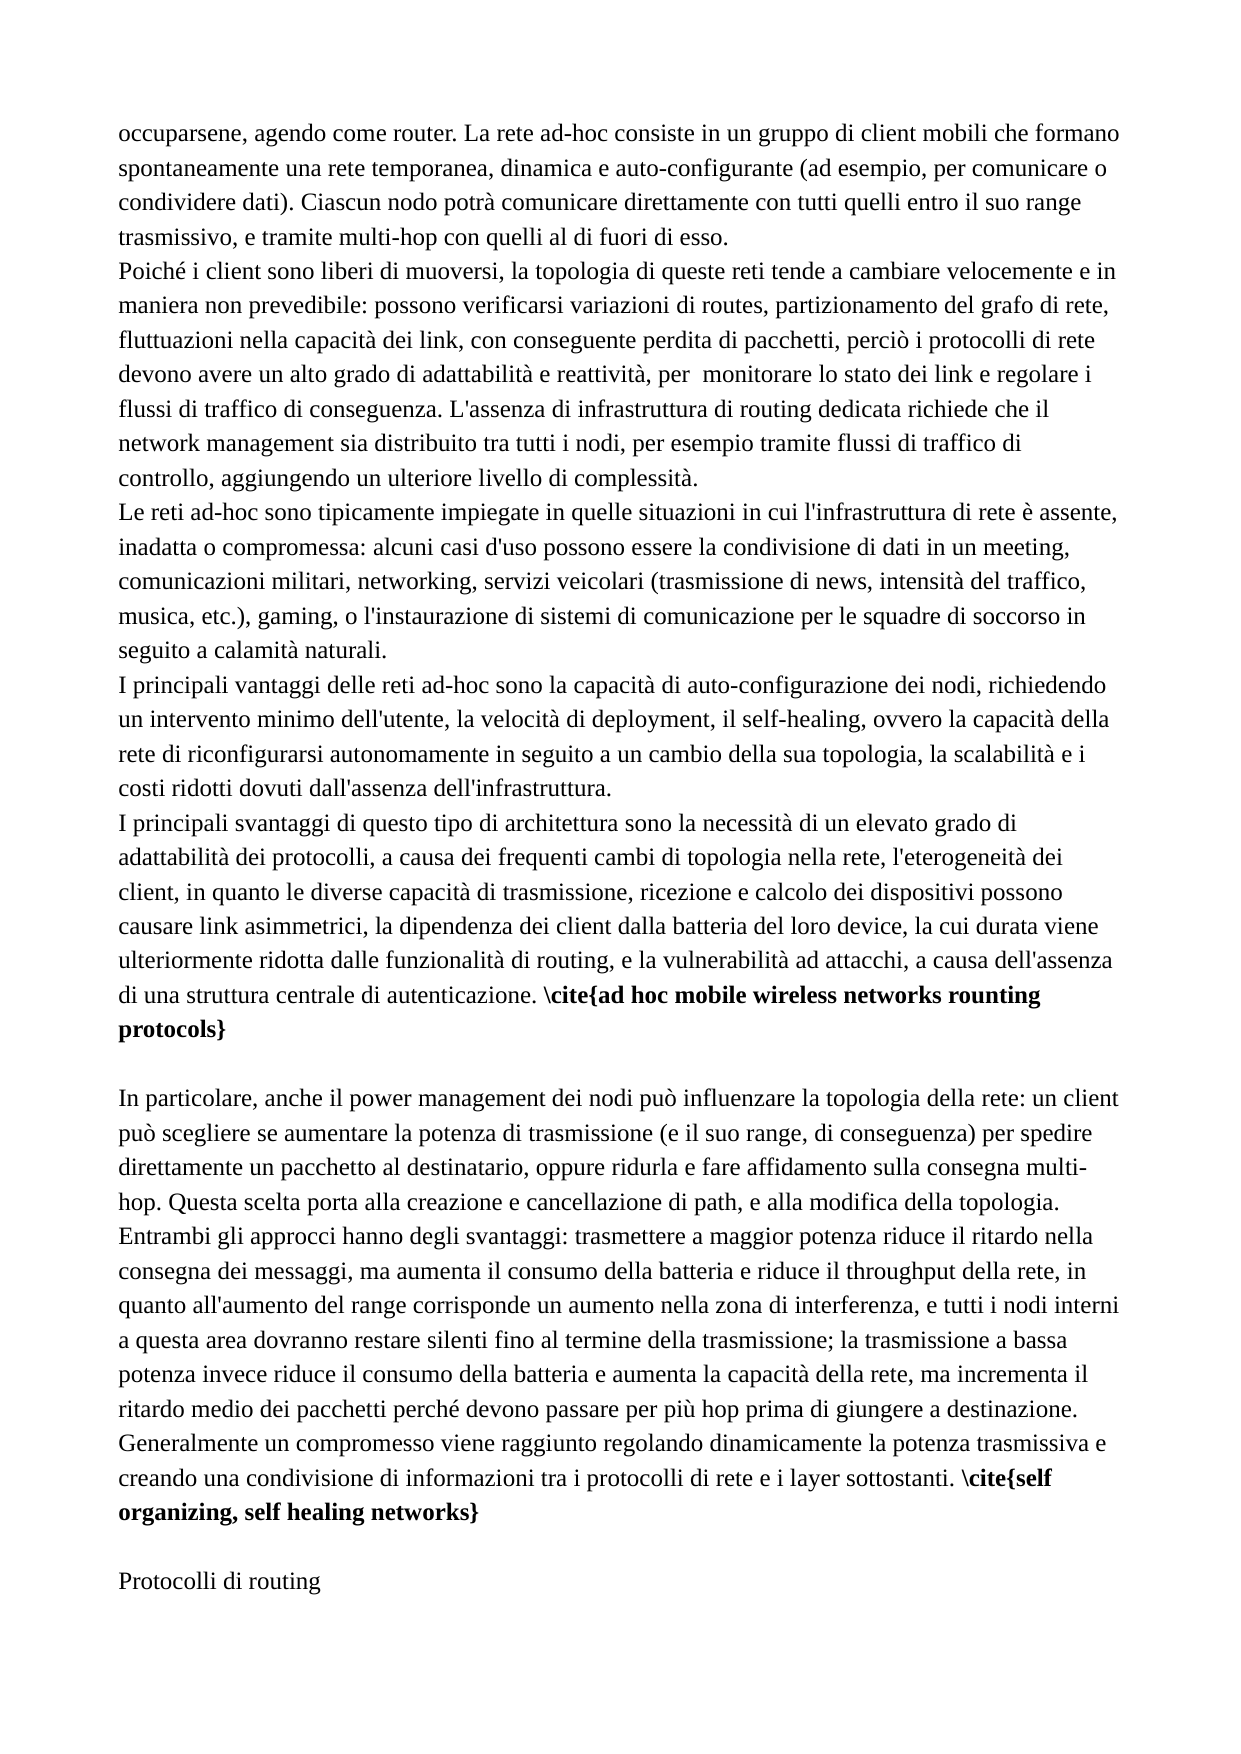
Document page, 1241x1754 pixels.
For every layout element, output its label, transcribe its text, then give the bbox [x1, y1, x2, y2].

text Poiché i client sono liberi di muoversi, la topologia di queste reti tende a cambiare velocemente e in maniera non prevedibile: possono verificarsi variazioni di routes, partizionamento del grafo di rete, fluttuazioni nella capacità dei link, con conseguente perdita di pacchetti, perciò i protocolli di rete devono avere un alto grado di adattabilità e reattività, per monitorare lo stato dei link e regolare i flussi di traffico di conseguenza. L'assenza di infrastruttura di routing dedicata richiede che il network management sia distribuito tra tutti i nodi, per esempio tramite flussi di traffico di controllo, aggiungendo un ulteriore livello di complessità. [118, 256, 1122, 492]
text Le reti ad-hoc sono tipicamente impiegate in quelle situazioni in cui l'infrastruttura di rete è assente, inadatta o compromessa: alcuni casi d'uso possono essere la condivisione di dati in un meeting, comunicazioni militari, networking, servizi veicolari (trasmissione di news, intensità del traffico, musica, etc.), gaming, o l'instaurazione di sistemi di comunicazione per le squadre di soccorso in seguito a calamità naturali. [118, 497, 1122, 664]
text occuparsene, agendo come router. La rete ad-hoc consiste in un gruppo di client mobili che formano spontaneamente una rete temporanea, dinamica e auto-configurante (ad esempio, per comunicare o condividere dati). Ciascun nodo potrà comunicare direttamente con tutti quelli entro il suo range trasmissivo, e tramite multi-hop con quelli al di fuori di esso. [118, 118, 1122, 250]
text In particolare, anche il power management dei nodi può influenzare la topologia della rete: un client può scegliere se aumentare la potenza di trasmissione (e il suo range, di conseguenza) per spedire direttamente un pacchetto al destinatario, oppure ridurla e fare affidamento sulla consegna multi-hop. Questa scelta porta alla creazione e cancellazione di path, e alla modifica della topologia. Entrambi gli approcci hanno degli svantaggi: trasmettere a maggior potenza riduce il ritardo nella consegna dei messaggi, ma aumenta il consumo della batteria e riduce il throughput della rete, in quanto all'aumento del range corrisponde un aumento nella zona di interferenza, e tutti i nodi interni a questa area dovranno restare silenti fino al termine della trasmissione; la trasmissione a bassa potenza invece riduce il consumo della batteria e aumenta la capacità della rete, ma incrementa il ritardo medio dei pacchetti perché devono passare per più hop prima di giungere a destinazione. Generalmente un compromesso viene raggiunto regolando dinamicamente la potenza trasmissiva e creando una condivisione di informazioni tra i protocolli di rete e i layer sottostanti. \cite{self organizing, self healing networks} [118, 1083, 1122, 1526]
text I principali svantaggi di questo tipo di architettura sono la necessità di un elevato grado di adattabilità dei protocolli, a causa dei frequenti cambi di topologia nella rete, l'eterogeneità dei client, in quanto le diverse capacità di trasmissione, ricezione e calcolo dei dispositivi possono causare link asimmetrici, la dipendenza dei client dalla batteria del loro device, la cui durata viene ulteriormente ridotta dalle funzionalità di routing, e la vulnerabilità ad attacchi, a causa dell'assenza di una struttura centrale di autenticazione. \cite{ad hoc mobile wireless networks rounting protocols} [118, 808, 1122, 1043]
text Protocolli di routing [118, 1566, 1122, 1595]
text I principali vantaggi delle reti ad-hoc sono la capacità di auto-configurazione dei nodi, richiedendo un intervento minimo dell'utente, la velocità di deployment, il self-healing, ovvero la capacità della rete di riconfigurarsi autonomamente in seguito a un cambio della sua topologia, la scalabilità e i costi ridotti dovuti dall'assenza dell'infrastruttura. [118, 670, 1122, 802]
